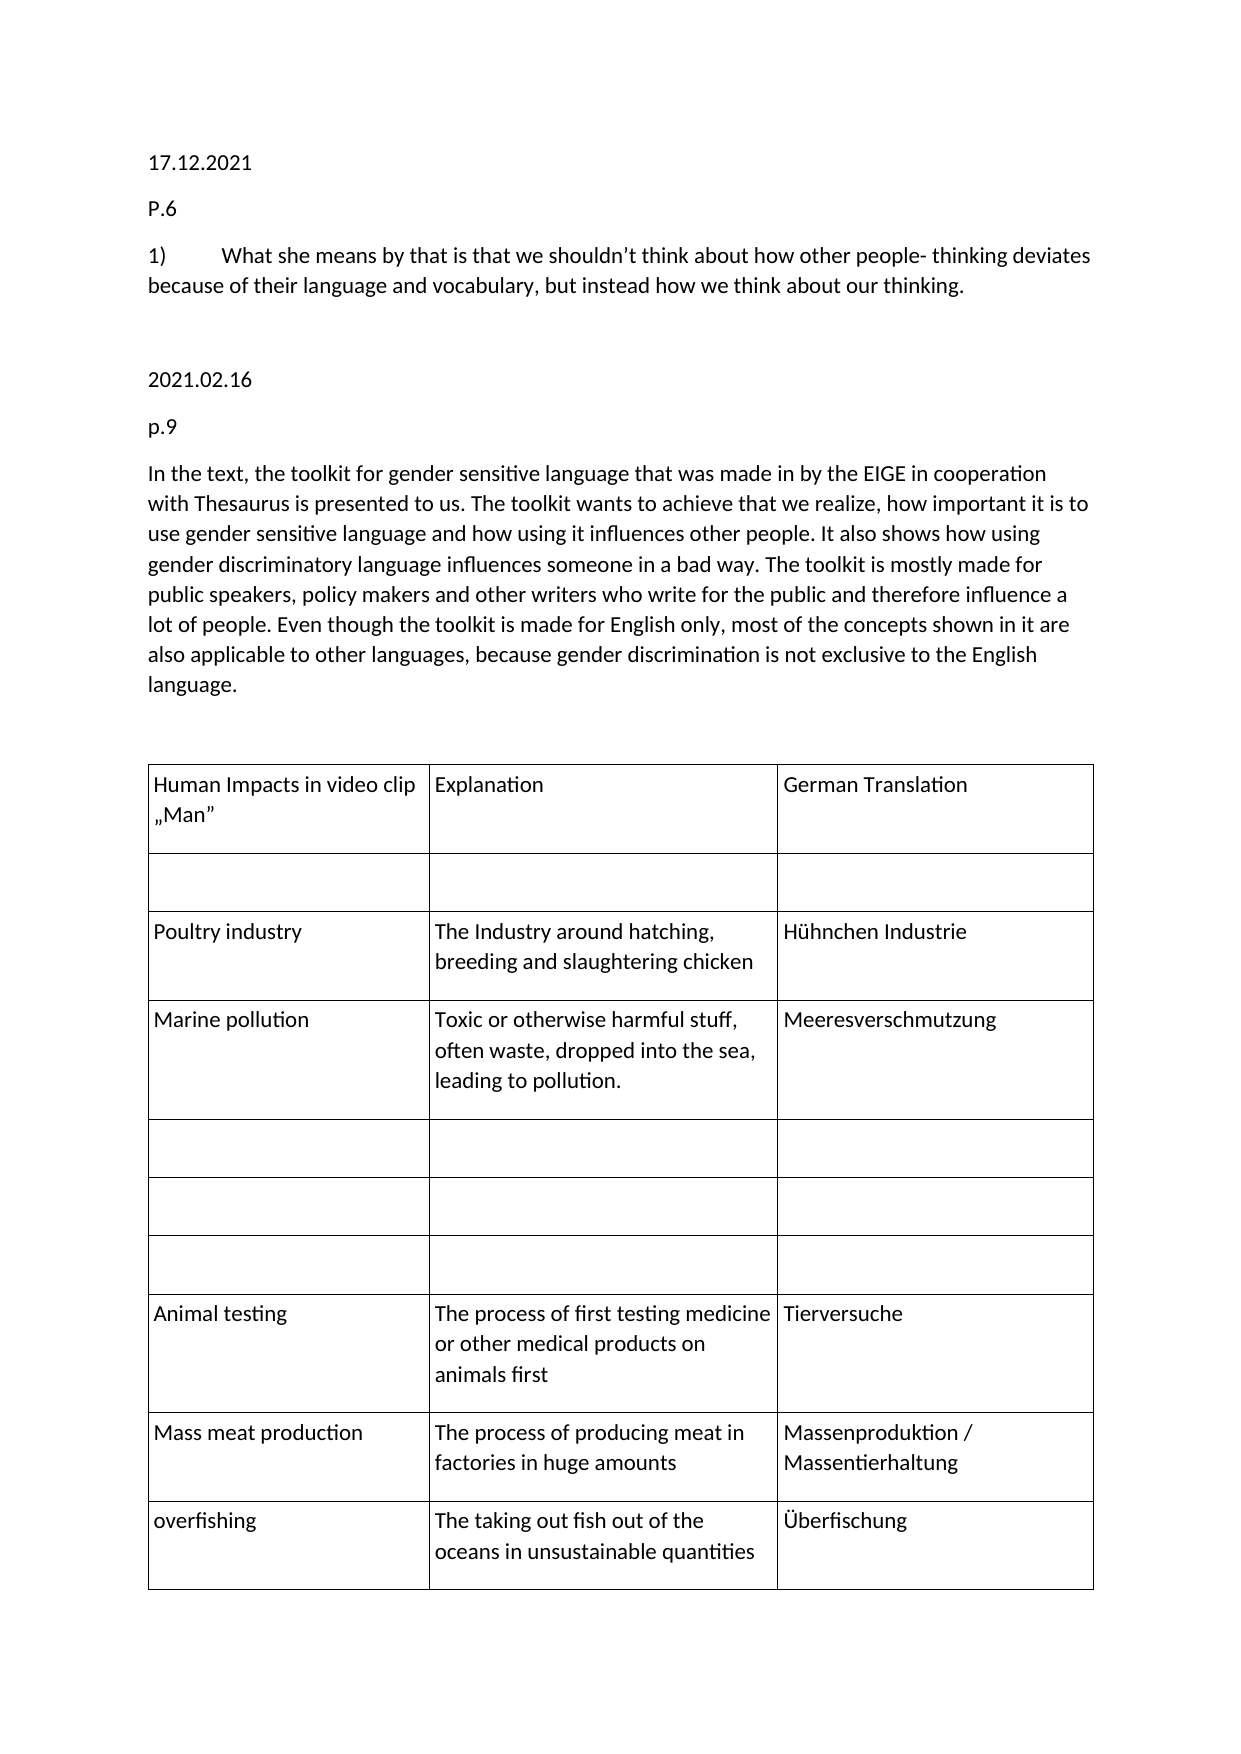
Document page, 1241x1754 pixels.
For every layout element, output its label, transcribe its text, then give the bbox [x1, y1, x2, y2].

table_cell The process of producing meat in factories in huge amounts [430, 1413, 777, 1501]
text p.9 [148, 412, 1093, 440]
table_cell Massenproduktion / Massentierhaltung [778, 1413, 1093, 1501]
table_cell The Industry around hatching, breeding and slaughtering chicken [430, 912, 777, 1000]
table_cell [778, 854, 1093, 911]
text P.6 [148, 194, 1093, 222]
table_cell Marine pollution [149, 1001, 429, 1118]
table_cell overfishing [149, 1502, 429, 1589]
table_cell [778, 1236, 1093, 1293]
table_cell [149, 1236, 429, 1293]
table_header German Translation [778, 765, 1093, 853]
table_header Explanation [430, 765, 777, 853]
table_cell [778, 1120, 1093, 1177]
text 1) What she means by that is that we shouldn’t think about how other people- thinking deviates because of their language and vocabulary, but instead how we think about our thinking. [148, 241, 1093, 299]
table_cell [430, 854, 777, 911]
table_cell [149, 1178, 429, 1235]
table_cell Mass meat production [149, 1413, 429, 1501]
table_cell [149, 854, 429, 911]
text 17.12.2021 [148, 148, 1093, 176]
table_cell Tierversuche [778, 1295, 1093, 1412]
table_cell The process of first testing medicine or other medical products on animals first [430, 1295, 777, 1412]
table_cell [430, 1178, 777, 1235]
table_cell Überfischung [778, 1502, 1093, 1589]
table_cell Meeresverschmutzung [778, 1001, 1093, 1118]
table_cell Hühnchen Industrie [778, 912, 1093, 1000]
text In the text, the toolkit for gender sensitive language that was made in by the EIGE in cooperation with Thesaurus is presented to us. The toolkit wants to achieve that we realize, how important it is to use gender sensitive language and how using it influences other people. It also shows how using gender discriminatory language influences someone in a bad way. The toolkit is mostly made for public speakers, policy makers and other writers who write for the public and therefore influence a lot of people. Even though the toolkit is made for English only, most of the concepts shown in it are also applicable to other languages, because gender discrimination is not exclusive to the English language. [148, 459, 1093, 698]
table_cell [149, 1120, 429, 1177]
text 2021.02.16 [148, 365, 1093, 393]
table_cell Animal testing [149, 1295, 429, 1412]
table_cell Toxic or otherwise harmful stuff, often waste, dropped into the sea, leading to pollution. [430, 1001, 777, 1118]
table_cell Poultry industry [149, 912, 429, 1000]
table_cell The taking out fish out of the oceans in unsustainable quantities [430, 1502, 777, 1589]
table_header Human Impacts in video clip „Man” [149, 765, 429, 853]
table_cell [778, 1178, 1093, 1235]
table_cell [430, 1236, 777, 1293]
table_cell [430, 1120, 777, 1177]
